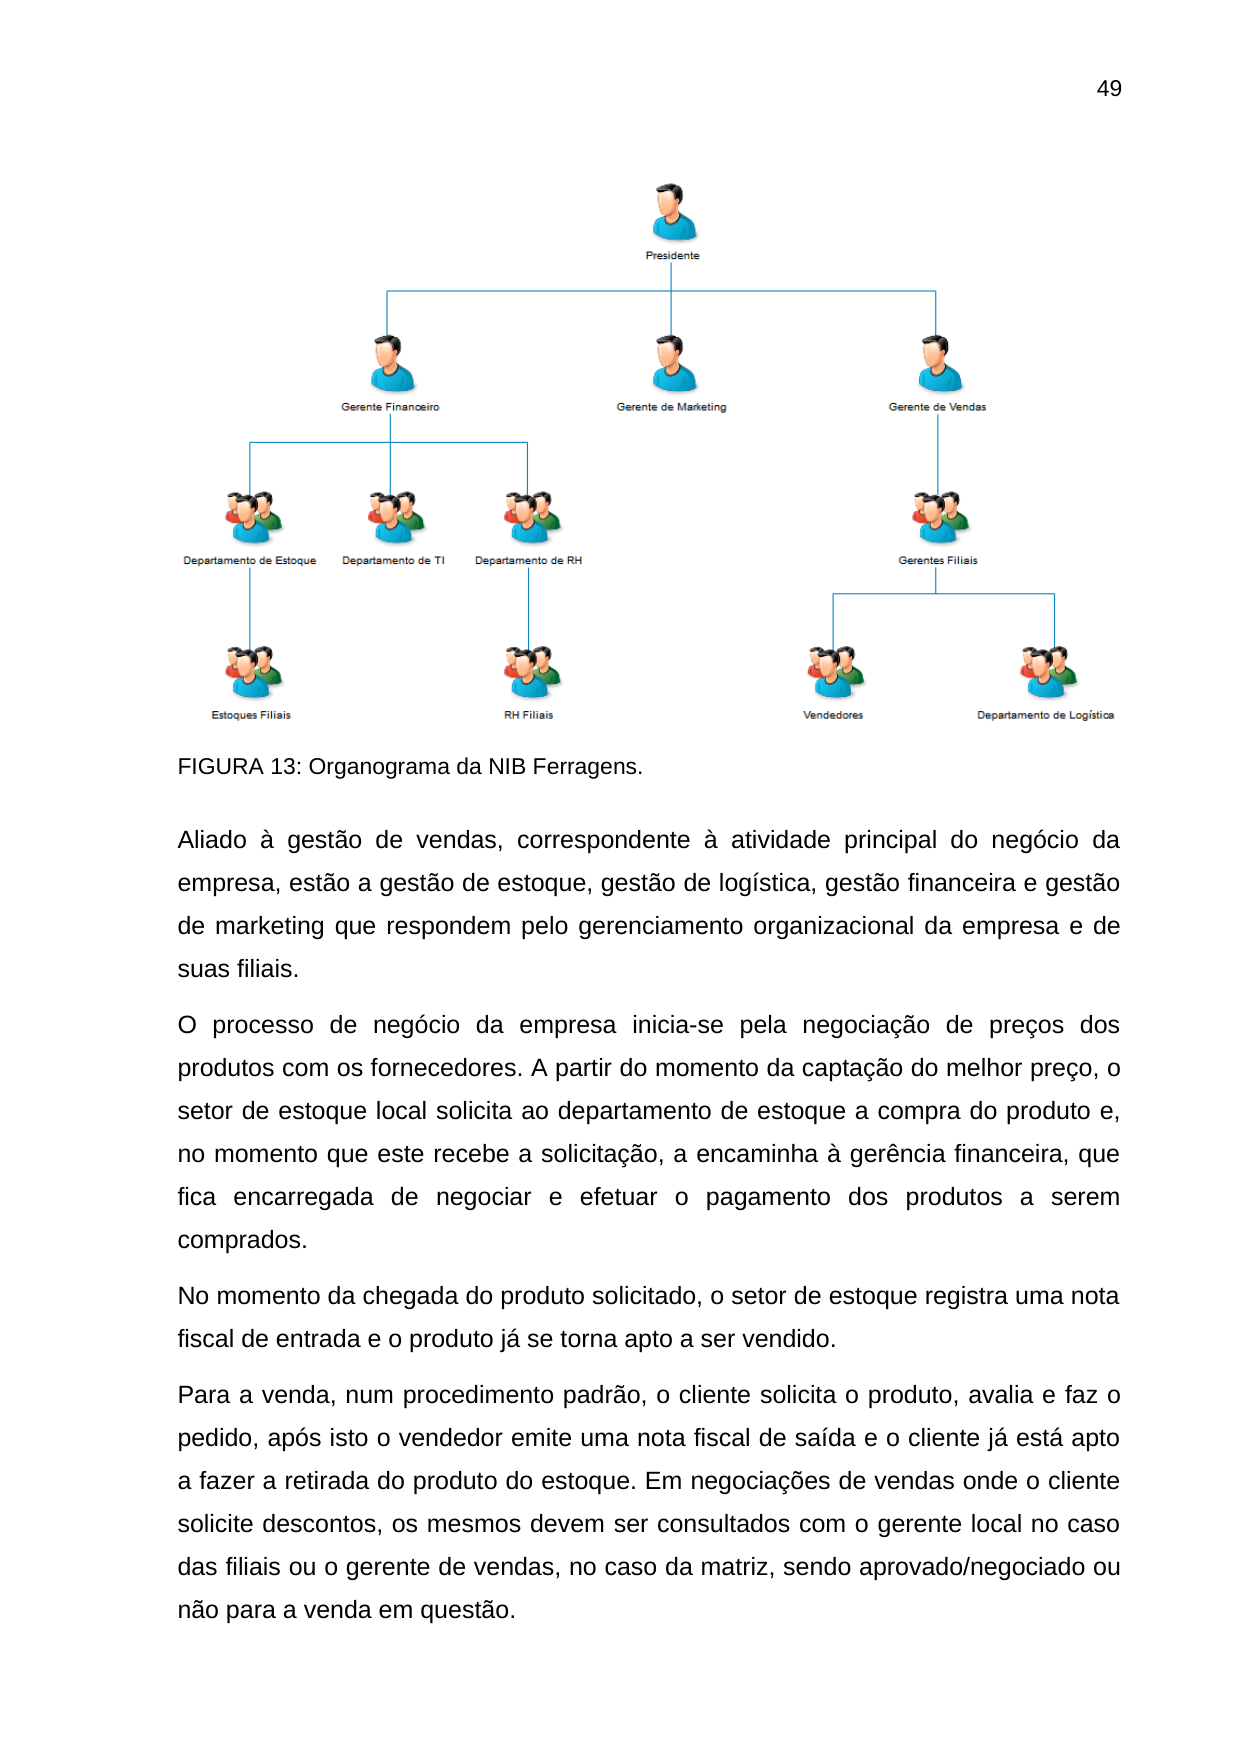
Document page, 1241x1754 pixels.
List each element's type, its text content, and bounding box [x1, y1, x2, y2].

text FIGURA 13: Organograma da NIB Ferragens. [177, 727, 1122, 779]
text No momento da chegada do produto solicitado, o setor de estoque registra uma nota fiscal de entrada e o produto já se torna apto a ser vendido. [177, 1281, 1122, 1353]
text Aliado à gestão de vendas, correspondente à atividade principal do negócio da empresa, estão a gestão de estoque, gestão de logística, gestão financeira e gestão de marketing que respondem pelo gerenciamento organizacional da empresa e de suas filiais. [177, 825, 1122, 983]
text Para a venda, num procedimento padrão, o cliente solicita o produto, avalia e faz o pedido, após isto o vendedor emite uma nota fiscal de saída e o cliente já está apto a fazer a retirada do produto do estoque. Em negociações de vendas onde o cliente solicite descontos, os mesmos devem ser consultados com o gerente local no caso das filiais ou o gerente de vendas, no caso da matriz, sendo aprovado/negociado ou não para a venda em questão. [177, 1380, 1122, 1624]
picture [177, 177, 1121, 723]
text O processo de negócio da empresa inicia-se pela negociação de preços dos produtos com os fornecedores. A partir do momento da captação do melhor preço, o setor de estoque local solicita ao departamento de estoque a compra do produto e, no momento que este recebe a solicitação, a encaminha à gerência financeira, que fica encarregada de negociar e efetuar o pagamento dos produtos a serem comprados. [177, 1010, 1122, 1254]
